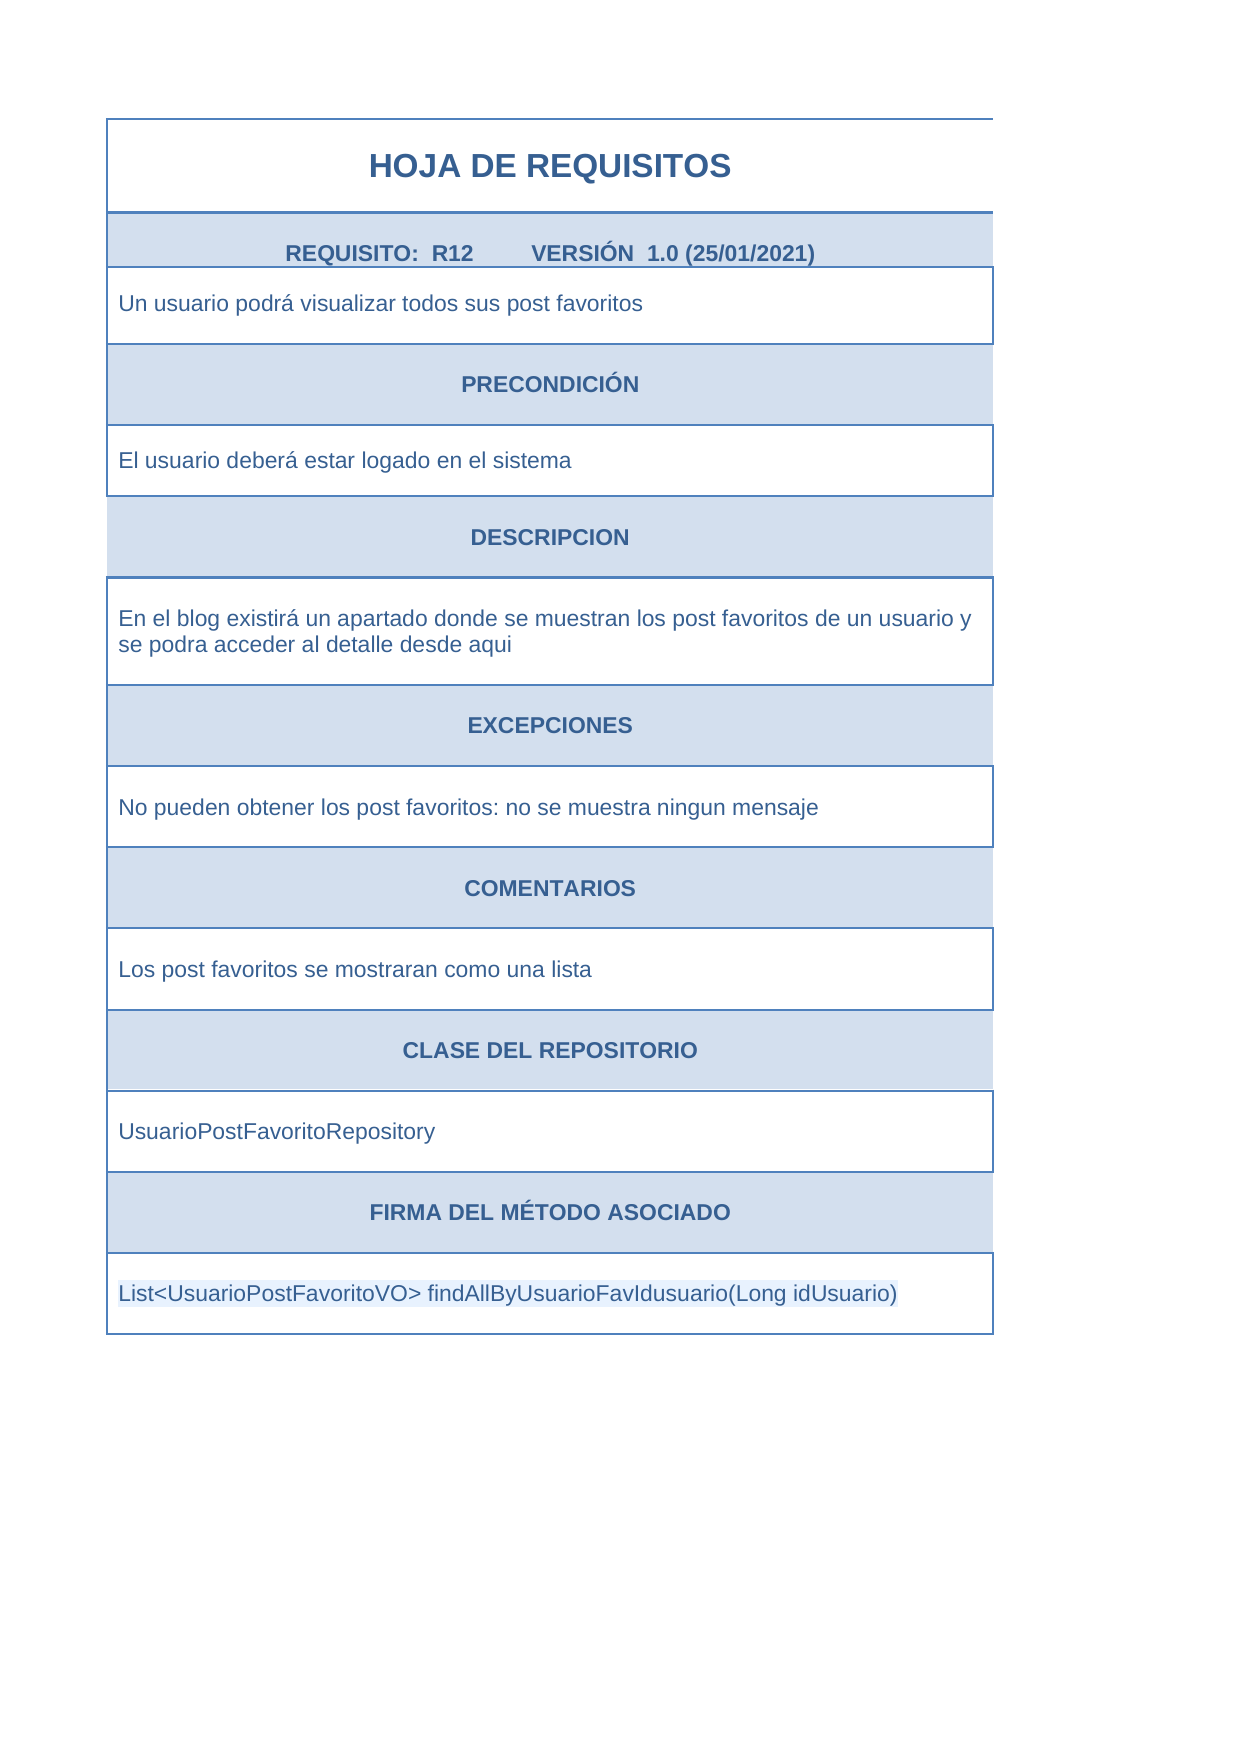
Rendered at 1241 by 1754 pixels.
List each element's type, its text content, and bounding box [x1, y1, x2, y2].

table_cell FIRMA DEL MÉTODO ASOCIADO [108, 1173, 993, 1252]
table_cell CLASE DEL REPOSITORIO [108, 1011, 993, 1089]
table_cell El usuario deberá estar logado en el sistema [108, 426, 992, 495]
table_cell Un usuario podrá visualizar todos sus post favoritos [108, 268, 992, 342]
table_cell COMENTARIOS [108, 848, 993, 927]
table_cell REQUISITO: R12 VERSIÓN 1.0 (25/01/2021) [108, 214, 993, 266]
table_cell DESCRIPCION [107, 497, 993, 576]
table_cell Los post favoritos se mostraran como una lista [108, 929, 992, 1008]
table_cell List<UsuarioPostFavoritoVO> findAllByUsuarioFavIdusuario(Long idUsuario) [108, 1254, 992, 1333]
table_cell PRECONDICIÓN [108, 345, 993, 424]
table_cell En el blog existirá un apartado donde se muestran los post favoritos de un usuario y se podra acceder al detalle desde aqui [108, 579, 992, 684]
table_header HOJA DE REQUISITOS [108, 120, 993, 211]
table_cell UsuarioPostFavoritoRepository [108, 1092, 992, 1171]
table_cell No pueden obtener los post favoritos: no se muestra ningun mensaje [108, 767, 992, 846]
table_cell EXCEPCIONES [108, 686, 993, 765]
